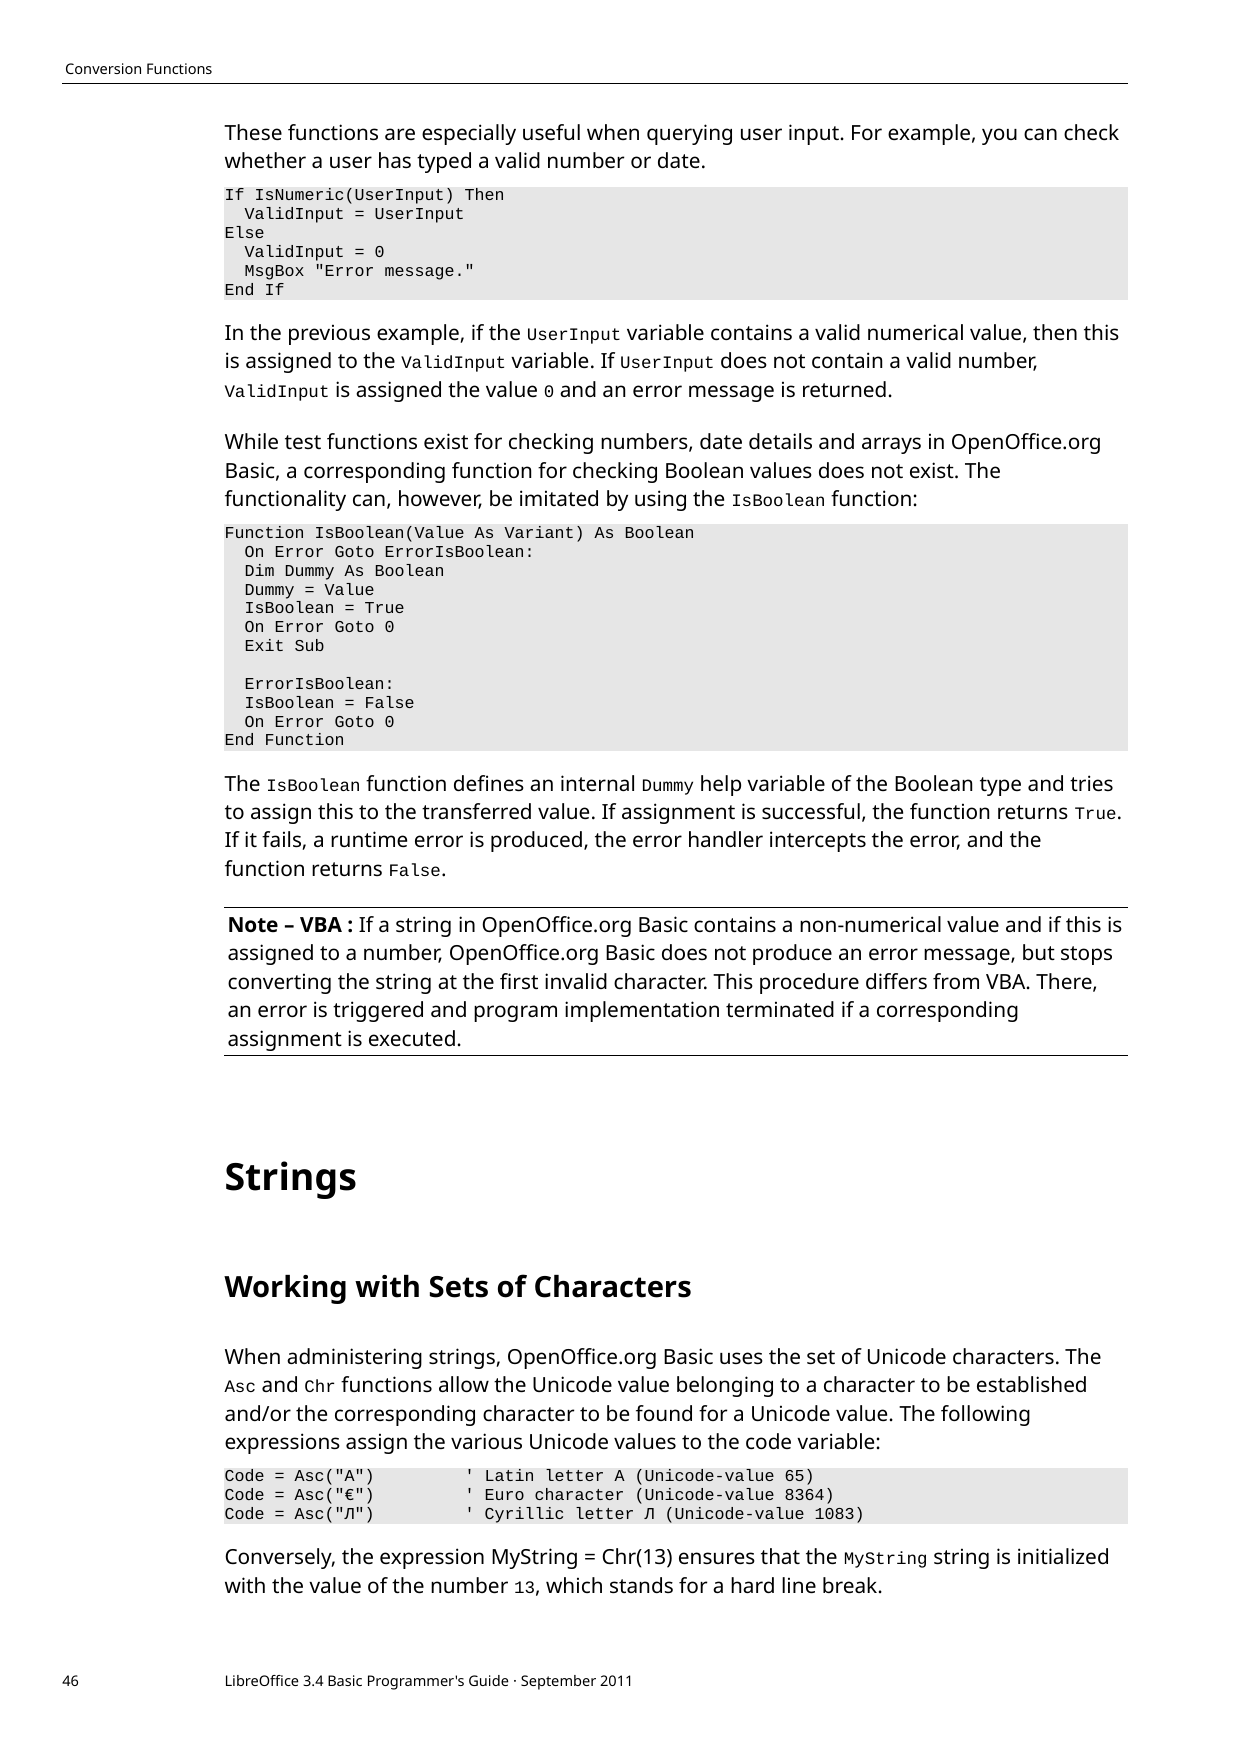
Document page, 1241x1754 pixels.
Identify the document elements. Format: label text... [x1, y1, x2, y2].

subtitle Strings [224, 1151, 1128, 1202]
text Code = Asc("A") ' Latin letter A (Unicode-value 65) Code = Asc("€") ' Euro character (Unicode-value 8364) Code = Asc("Л") ' Cyrillic letter Л (Unicode-value 1083) [224, 1468, 1128, 1524]
text The IsBoolean function defines an internal Dummy help variable of the Boolean type and tries to assign this to the transferred value. If assignment is successful, the function returns True. If it fails, a runtime error is produced, the error handler intercepts the error, and the function returns False. [224, 769, 1128, 882]
text Conversely, the expression MyString = Chr(13) ensures that the MyString string is initialized with the value of the number 13, which stands for a hard line break. [224, 1542, 1128, 1599]
text When administering strings, OpenOffice.org Basic uses the set of Unicode characters. The Asc and Chr functions allow the Unicode value belonging to a character to be established and/or the corresponding character to be found for a Unicode value. The following expressions assign the various Unicode values to the code variable: [224, 1342, 1128, 1456]
subtitle Working with Sets of Characters [224, 1267, 1128, 1306]
text Function IsBoolean(Value As Variant) As Boolean On Error Goto ErrorIsBoolean: Dim Dummy As Boolean Dummy = Value IsBoolean = True On Error Goto 0 Exit Sub ErrorIsBoolean: IsBoolean = False On Error Goto 0 End Function [224, 524, 1128, 751]
text These functions are especially useful when querying user input. For example, you can check whether a user has typed a valid number or date. [224, 118, 1128, 175]
list VBA : If a string in OpenOffice.org Basic contains a non-numerical value and if this is assigned to a number, OpenOffice.org Basic does not produce an error message, but stops converting the string at the first invalid character. This procedure differs from VBA. There, an error is triggered and program implementation terminated if a corresponding assignment is executed. [224, 908, 1128, 1055]
text If IsNumeric(UserInput) Then ValidInput = UserInput Else ValidInput = 0 MsgBox "Error message." End If [224, 187, 1128, 300]
text In the previous example, if the UserInput variable contains a valid numerical value, then this is assigned to the ValidInput variable. If UserInput does not contain a valid number, ValidInput is assigned the value 0 and an error message is returned. [224, 318, 1128, 403]
text While test functions exist for checking numbers, date details and arrays in OpenOffice.org Basic, a corresponding function for checking Boolean values does not exist. The functionality can, however, be imitated by using the IsBoolean function: [224, 427, 1128, 513]
